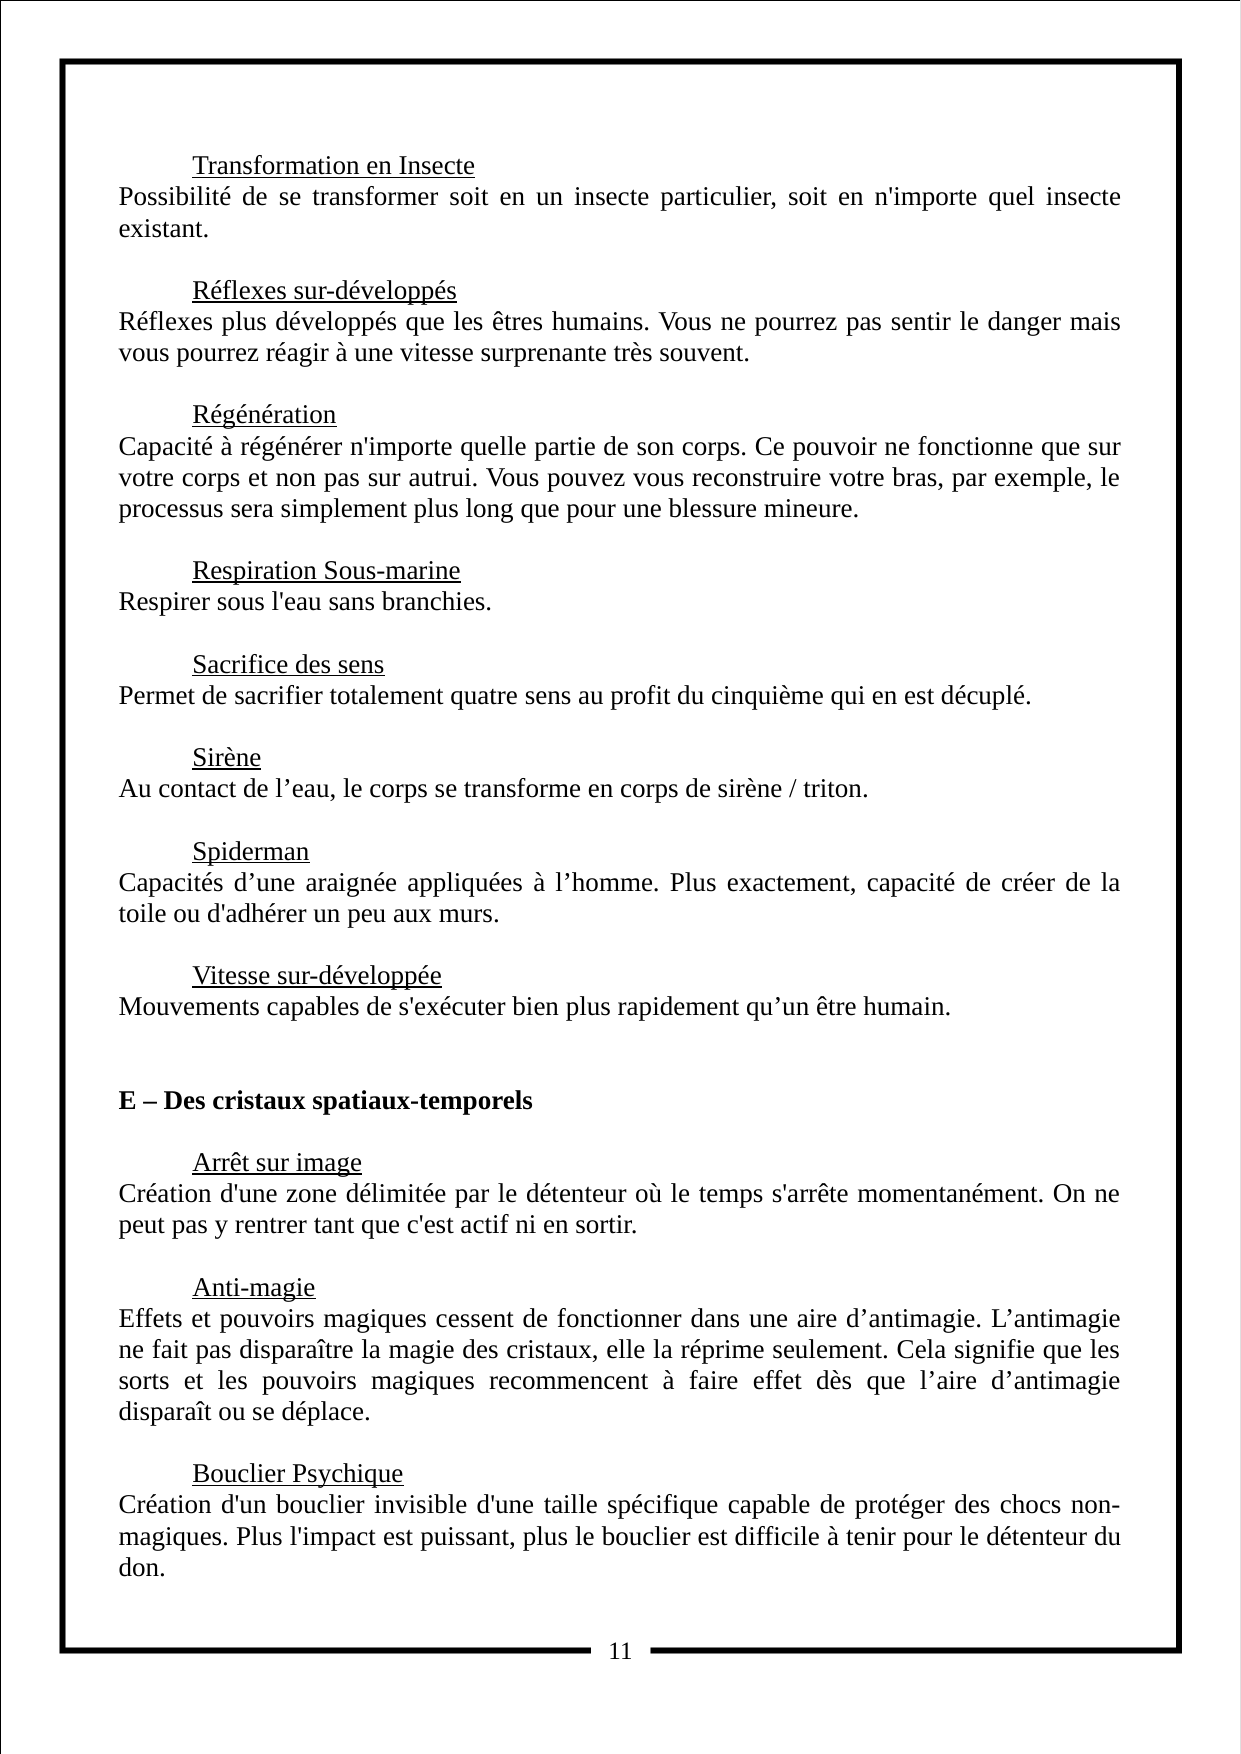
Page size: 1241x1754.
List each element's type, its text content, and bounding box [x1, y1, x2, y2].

text E – Des cristaux spatiaux-temporels [118, 1084, 1122, 1115]
text Réflexes plus développés que les êtres humains. Vous ne pourrez pas sentir le danger mais vous pourrez réagir à une vitesse surprenante très souvent. [118, 305, 1122, 367]
text Vitesse sur-développée [118, 959, 1122, 990]
text Bouclier Psychique [118, 1457, 1122, 1489]
text Respiration Sous-marine [118, 554, 1122, 585]
text Transformation en Insecte [118, 149, 1122, 181]
text Réflexes sur-développés [118, 274, 1122, 305]
text Permet de sacrifier totalement quatre sens au profit du cinquième qui en est décuplé. [118, 679, 1122, 710]
text Capacité à régénérer n'importe quelle partie de son corps. Ce pouvoir ne fonctionne que sur votre corps et non pas sur autrui. Vous pouvez vous reconstruire votre bras, par exemple, le processus sera simplement plus long que pour une blessure mineure. [118, 430, 1122, 523]
text Sacrifice des sens [118, 648, 1122, 679]
text Arrêt sur image [118, 1146, 1122, 1177]
text Possibilité de se transformer soit en un insecte particulier, soit en n'importe quel insecte existant. [118, 181, 1122, 243]
text Effets et pouvoirs magiques cessent de fonctionner dans une aire d’antimagie. L’antimagie ne fait pas disparaître la magie des cristaux, elle la réprime seulement. Cela signifie que les sorts et les pouvoirs magiques recommencent à faire effet dès que l’aire d’antimagie disparaît ou se déplace. [118, 1302, 1122, 1426]
text Spiderman [118, 834, 1122, 866]
text Mouvements capables de s'exécuter bien plus rapidement qu’un être humain. [118, 990, 1122, 1021]
text Régénération [118, 398, 1122, 430]
text Au contact de l’eau, le corps se transforme en corps de sirène / triton. [118, 772, 1122, 803]
text Création d'une zone délimitée par le détenteur où le temps s'arrête momentanément. On ne peut pas y rentrer tant que c'est actif ni en sortir. [118, 1177, 1122, 1239]
text Anti-magie [118, 1271, 1122, 1302]
text Respirer sous l'eau sans branchies. [118, 585, 1122, 617]
picture [1, 1, 1240, 1754]
text Création d'un bouclier invisible d'une taille spécifique capable de protéger des chocs non-magiques. Plus l'impact est puissant, plus le bouclier est difficile à tenir pour le détenteur du don. [118, 1489, 1122, 1582]
text Capacités d’une araignée appliquées à l’homme. Plus exactement, capacité de créer de la toile ou d'adhérer un peu aux murs. [118, 866, 1122, 928]
text Sirène [118, 741, 1122, 772]
